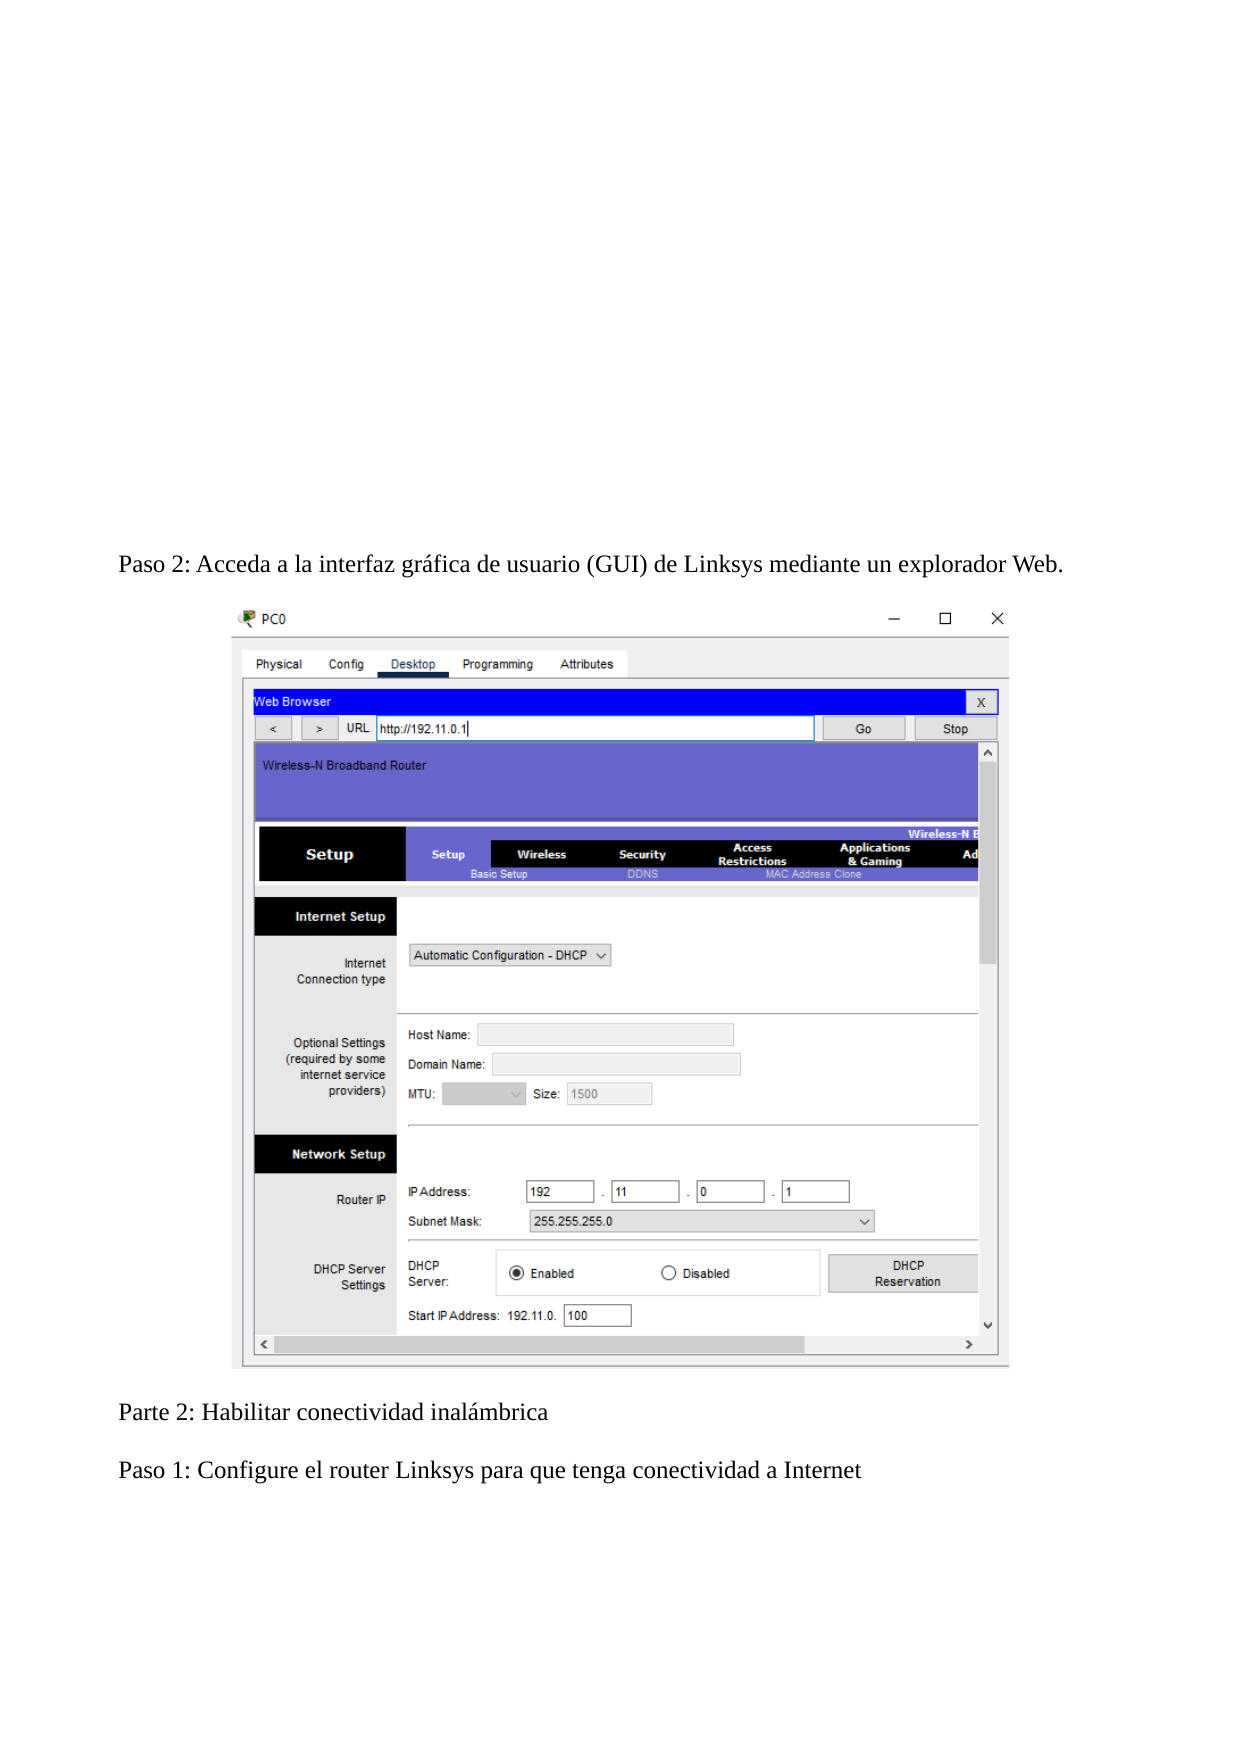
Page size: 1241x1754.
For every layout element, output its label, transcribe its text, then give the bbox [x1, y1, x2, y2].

text Parte 2: Habilitar conectividad inalámbrica [118, 1397, 1122, 1426]
text Paso 1: Configure el router Linksys para que tenga conectividad a Internet [118, 1455, 1122, 1483]
text Paso 2: Acceda a la interfaz gráfica de usuario (GUI) de Linksys mediante un explorador Web. [118, 549, 1122, 578]
picture [231, 606, 1009, 1369]
